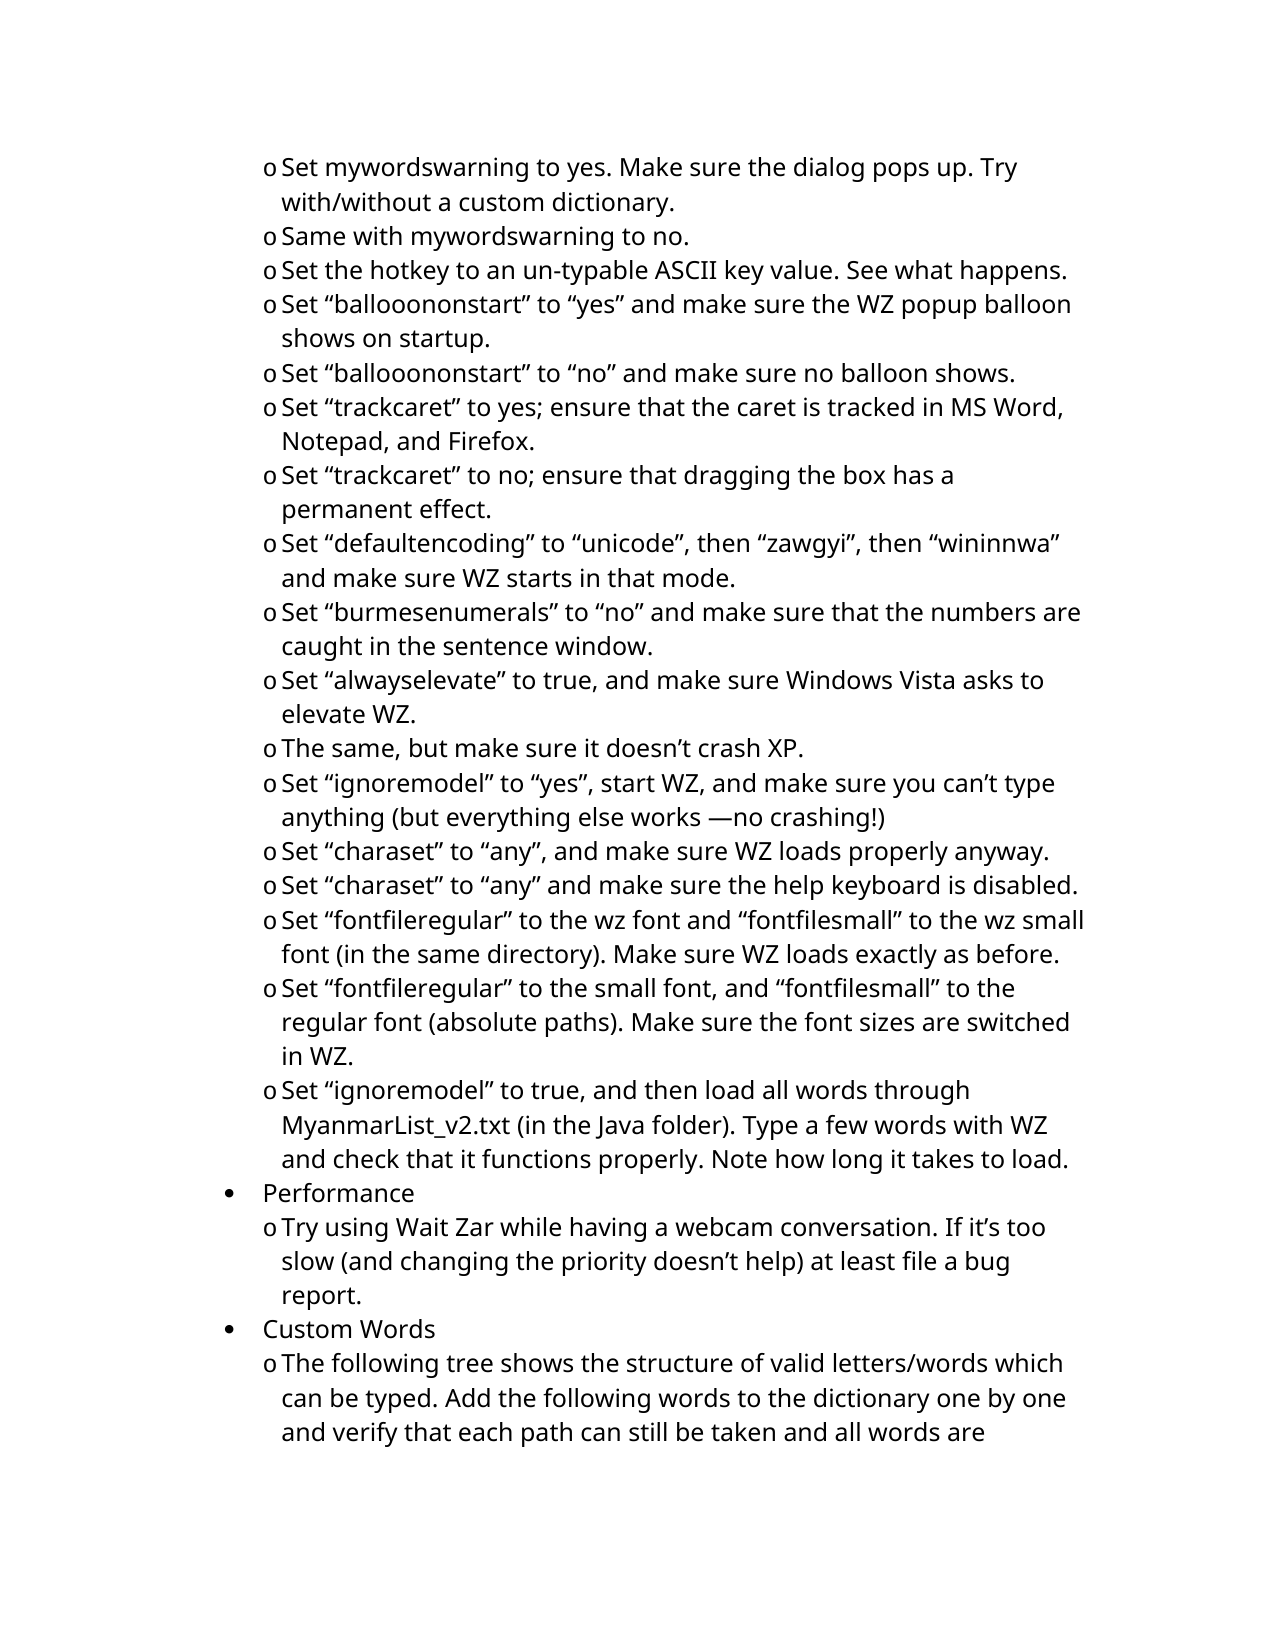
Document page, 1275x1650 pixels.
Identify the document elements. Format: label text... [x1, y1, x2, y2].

list Set “fontfileregular” to the wz font and “fontfilesmall” to the wz small font (in the same directory). Make sure WZ loads exactly as before. [262, 902, 1087, 971]
list Set “trackcaret” to yes; ensure that the caret is tracked in MS Word, Notepad, and Firefox. [262, 389, 1087, 458]
list Set “ballooononstart” to “yes” and make sure the WZ popup balloon shows on startup. [262, 287, 1087, 355]
list Set “defaultencoding” to “unicode”, then “zawgyi”, then “wininnwa” and make sure WZ starts in that mode. [262, 526, 1087, 594]
list Set “ballooononstart” to “no” and make sure no balloon shows. [262, 355, 1087, 389]
list Performance [225, 1175, 1087, 1209]
list Set “ignoremodel” to “yes”, start WZ, and make sure you can’t type anything (but everything else works —no crashing!) [262, 765, 1087, 834]
list Set mywordswarning to yes. Make sure the dialog pops up. Try with/without a custom dictionary. [262, 150, 1087, 218]
list The same, but make sure it doesn’t crash XP. [262, 731, 1087, 765]
list The following tree shows the structure of valid letters/words which can be typed. Add the following words to the dictionary one by one and verify that each path can still be taken and all words are [262, 1346, 1087, 1448]
list Set “charaset” to “any”, and make sure WZ loads properly anyway. [262, 834, 1087, 868]
list Same with mywordswarning to no. [262, 218, 1087, 253]
list Set the hotkey to an un-typable ASCII key value. See what happens. [262, 253, 1087, 287]
list Set “ignoremodel” to true, and then load all words through MyanmarList_v2.txt (in the Java folder). Type a few words with WZ and check that it functions properly. Note how long it takes to load. [262, 1073, 1087, 1175]
list Set “charaset” to “any” and make sure the help keyboard is disabled. [262, 868, 1087, 902]
list Set “alwayselevate” to true, and make sure Windows Vista asks to elevate WZ. [262, 663, 1087, 731]
list Set “trackcaret” to no; ensure that dragging the box has a permanent effect. [262, 458, 1087, 526]
list Try using Wait Zar while having a webcam conversation. If it’s too slow (and changing the priority doesn’t help) at least file a bug report. [262, 1209, 1087, 1312]
list Set “burmesenumerals” to “no” and make sure that the numbers are caught in the sentence window. [262, 594, 1087, 663]
list Set “fontfileregular” to the small font, and “fontfilesmall” to the regular font (absolute paths). Make sure the font sizes are switched in WZ. [262, 971, 1087, 1073]
list Custom Words [225, 1312, 1087, 1346]
